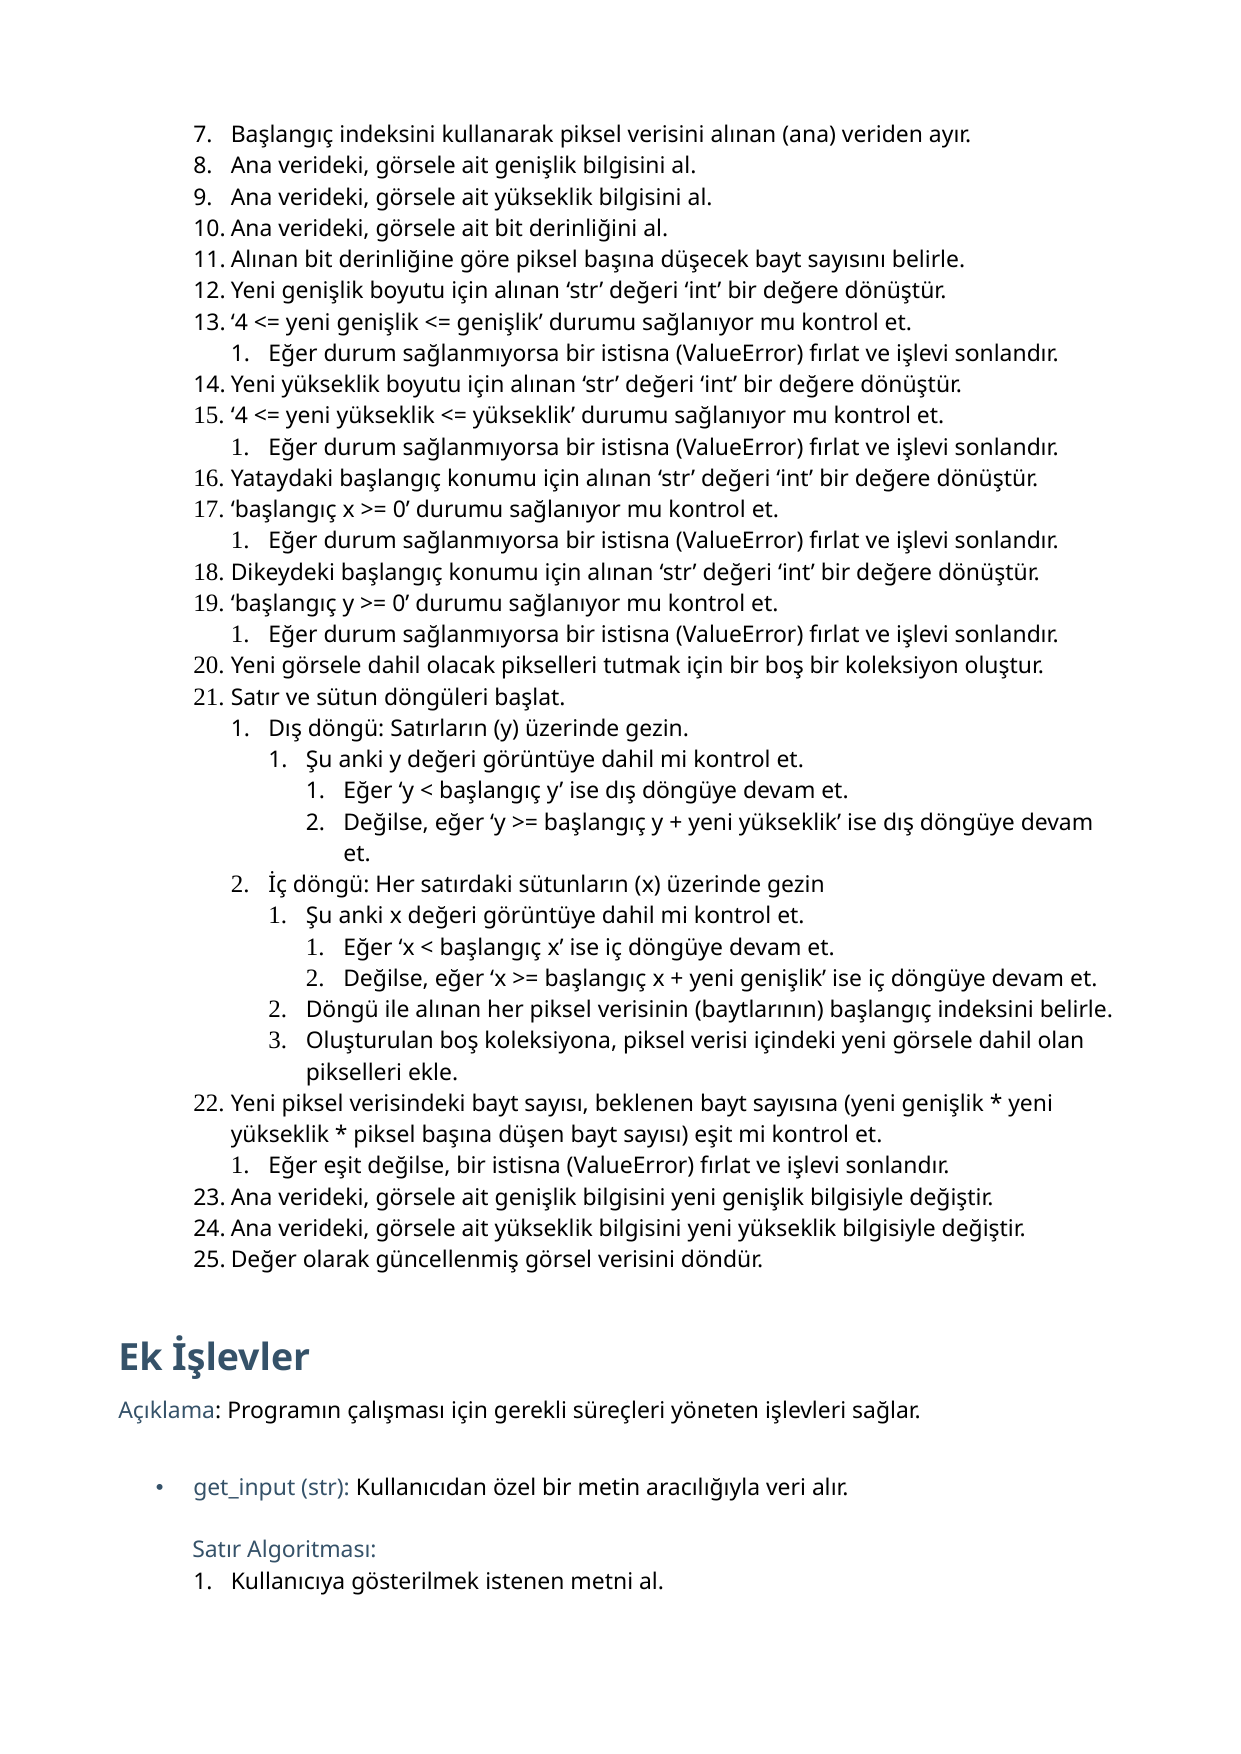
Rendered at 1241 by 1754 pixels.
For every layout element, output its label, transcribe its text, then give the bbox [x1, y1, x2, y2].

list ‘başlangıç x >= 0’ durumu sağlanıyor mu kontrol et. [193, 493, 1122, 524]
list Yataydaki başlangıç konumu için alınan ‘str’ değeri ‘int’ bir değere dönüştür. [193, 462, 1122, 493]
list Yeni genişlik boyutu için alınan ‘str’ değeri ‘int’ bir değere dönüştür. [193, 274, 1122, 306]
subtitle Ek İşlevler [118, 1331, 1122, 1382]
list Eğer eşit değilse, bir istisna (ValueError) fırlat ve işlevi sonlandır. [231, 1149, 1122, 1181]
list Alınan bit derinliğine göre piksel başına düşecek bayt sayısını belirle. [193, 243, 1122, 274]
list Satır ve sütun döngüleri başlat. [193, 681, 1122, 712]
list Eğer durum sağlanmıyorsa bir istisna (ValueError) fırlat ve işlevi sonlandır. [231, 524, 1122, 556]
list Yeni yükseklik boyutu için alınan ‘str’ değeri ‘int’ bir değere dönüştür. [193, 368, 1122, 399]
text Açıklama: Programın çalışması için gerekli süreçleri yöneten işlevleri sağlar. [118, 1394, 1122, 1425]
list Döngü ile alınan her piksel verisinin (baytlarının) başlangıç indeksini belirle. [268, 993, 1122, 1024]
list Yeni piksel verisindeki bayt sayısı, beklenen bayt sayısına (yeni genişlik * yeni yükseklik * piksel başına düşen bayt sayısı) eşit mi kontrol et. [193, 1087, 1122, 1149]
list ‘4 <= yeni yükseklik <= yükseklik’ durumu sağlanıyor mu kontrol et. [193, 399, 1122, 431]
list Eğer durum sağlanmıyorsa bir istisna (ValueError) fırlat ve işlevi sonlandır. [231, 337, 1122, 368]
list Eğer durum sağlanmıyorsa bir istisna (ValueError) fırlat ve işlevi sonlandır. [231, 618, 1122, 649]
list Ana verideki, görsele ait genişlik bilgisini yeni genişlik bilgisiyle değiştir. [193, 1181, 1122, 1212]
list Değilse, eğer ‘y >= başlangıç y + yeni yükseklik’ ise dış döngüye devam et. [306, 806, 1122, 868]
list Değer olarak güncellenmiş görsel verisini döndür. [193, 1243, 1122, 1274]
text Satır Algoritması: [118, 1533, 1122, 1564]
list Değilse, eğer ‘x >= başlangıç x + yeni genişlik’ ise iç döngüye devam et. [306, 962, 1122, 993]
list Şu anki x değeri görüntüye dahil mi kontrol et. [268, 899, 1122, 931]
list Oluşturulan boş koleksiyona, piksel verisi içindeki yeni görsele dahil olan pikselleri ekle. [268, 1024, 1122, 1087]
list Şu anki y değeri görüntüye dahil mi kontrol et. [268, 743, 1122, 774]
list Dikeydeki başlangıç konumu için alınan ‘str’ değeri ‘int’ bir değere dönüştür. [193, 556, 1122, 587]
list Ana verideki, görsele ait genişlik bilgisini al. [193, 149, 1122, 181]
list Ana verideki, görsele ait yükseklik bilgisini al. [193, 181, 1122, 212]
list Yeni görsele dahil olacak pikselleri tutmak için bir boş bir koleksiyon oluştur. [193, 649, 1122, 681]
list Ana verideki, görsele ait bit derinliğini al. [193, 212, 1122, 243]
list İç döngü: Her satırdaki sütunların (x) üzerinde gezin [231, 868, 1122, 899]
list ‘4 <= yeni genişlik <= genişlik’ durumu sağlanıyor mu kontrol et. [193, 306, 1122, 337]
list Eğer durum sağlanmıyorsa bir istisna (ValueError) fırlat ve işlevi sonlandır. [231, 431, 1122, 462]
list Eğer ‘x < başlangıç x’ ise iç döngüye devam et. [306, 931, 1122, 962]
list ‘başlangıç y >= 0’ durumu sağlanıyor mu kontrol et. [193, 587, 1122, 618]
list Kullanıcıya gösterilmek istenen metni al. [193, 1564, 1122, 1596]
list get_input (str): Kullanıcıdan özel bir metin aracılığıyla veri alır. [156, 1471, 1122, 1502]
list Eğer ‘y < başlangıç y’ ise dış döngüye devam et. [306, 774, 1122, 806]
list Başlangıç indeksini kullanarak piksel verisini alınan (ana) veriden ayır. [193, 118, 1122, 149]
list Dış döngü: Satırların (y) üzerinde gezin. [231, 712, 1122, 743]
list Ana verideki, görsele ait yükseklik bilgisini yeni yükseklik bilgisiyle değiştir. [193, 1212, 1122, 1243]
